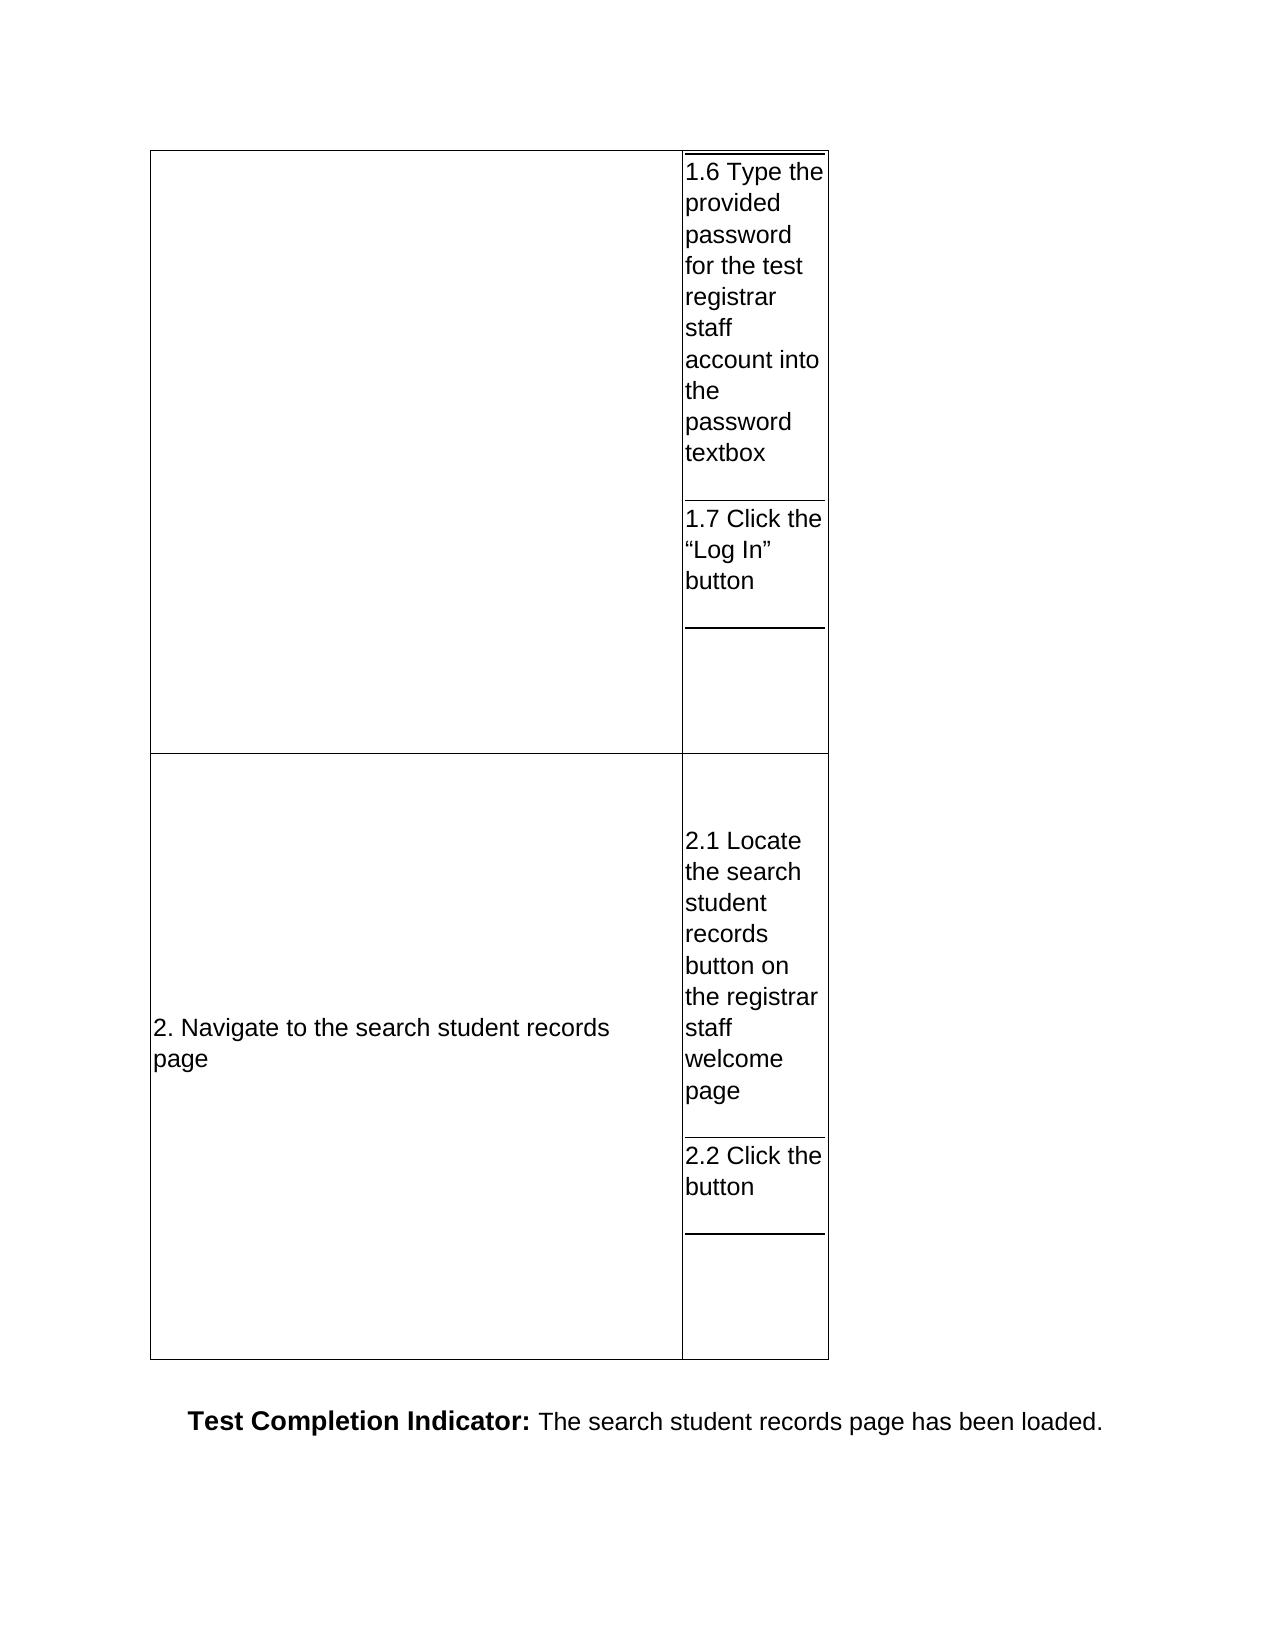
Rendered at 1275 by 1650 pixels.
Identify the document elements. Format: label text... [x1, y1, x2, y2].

text Test Completion Indicator: The search student records page has been loaded. [187, 1405, 1125, 1436]
table_header 2.1 Locate the search student records button on the registrar staff welcome page [685, 823, 825, 1137]
table_cell [683, 754, 828, 1359]
table_cell 1.6 Type the provided password for the test registrar staff account into the password textbox [685, 155, 825, 499]
table_cell 1.7 Click the “Log In” button [685, 501, 825, 627]
table_cell [683, 151, 828, 753]
table_cell 2. Navigate to the search student records page [151, 754, 682, 1359]
table_cell [685, 629, 825, 689]
table_cell [685, 1235, 825, 1296]
table_cell 2.2 Click the button [685, 1138, 825, 1233]
table_cell [151, 151, 682, 753]
